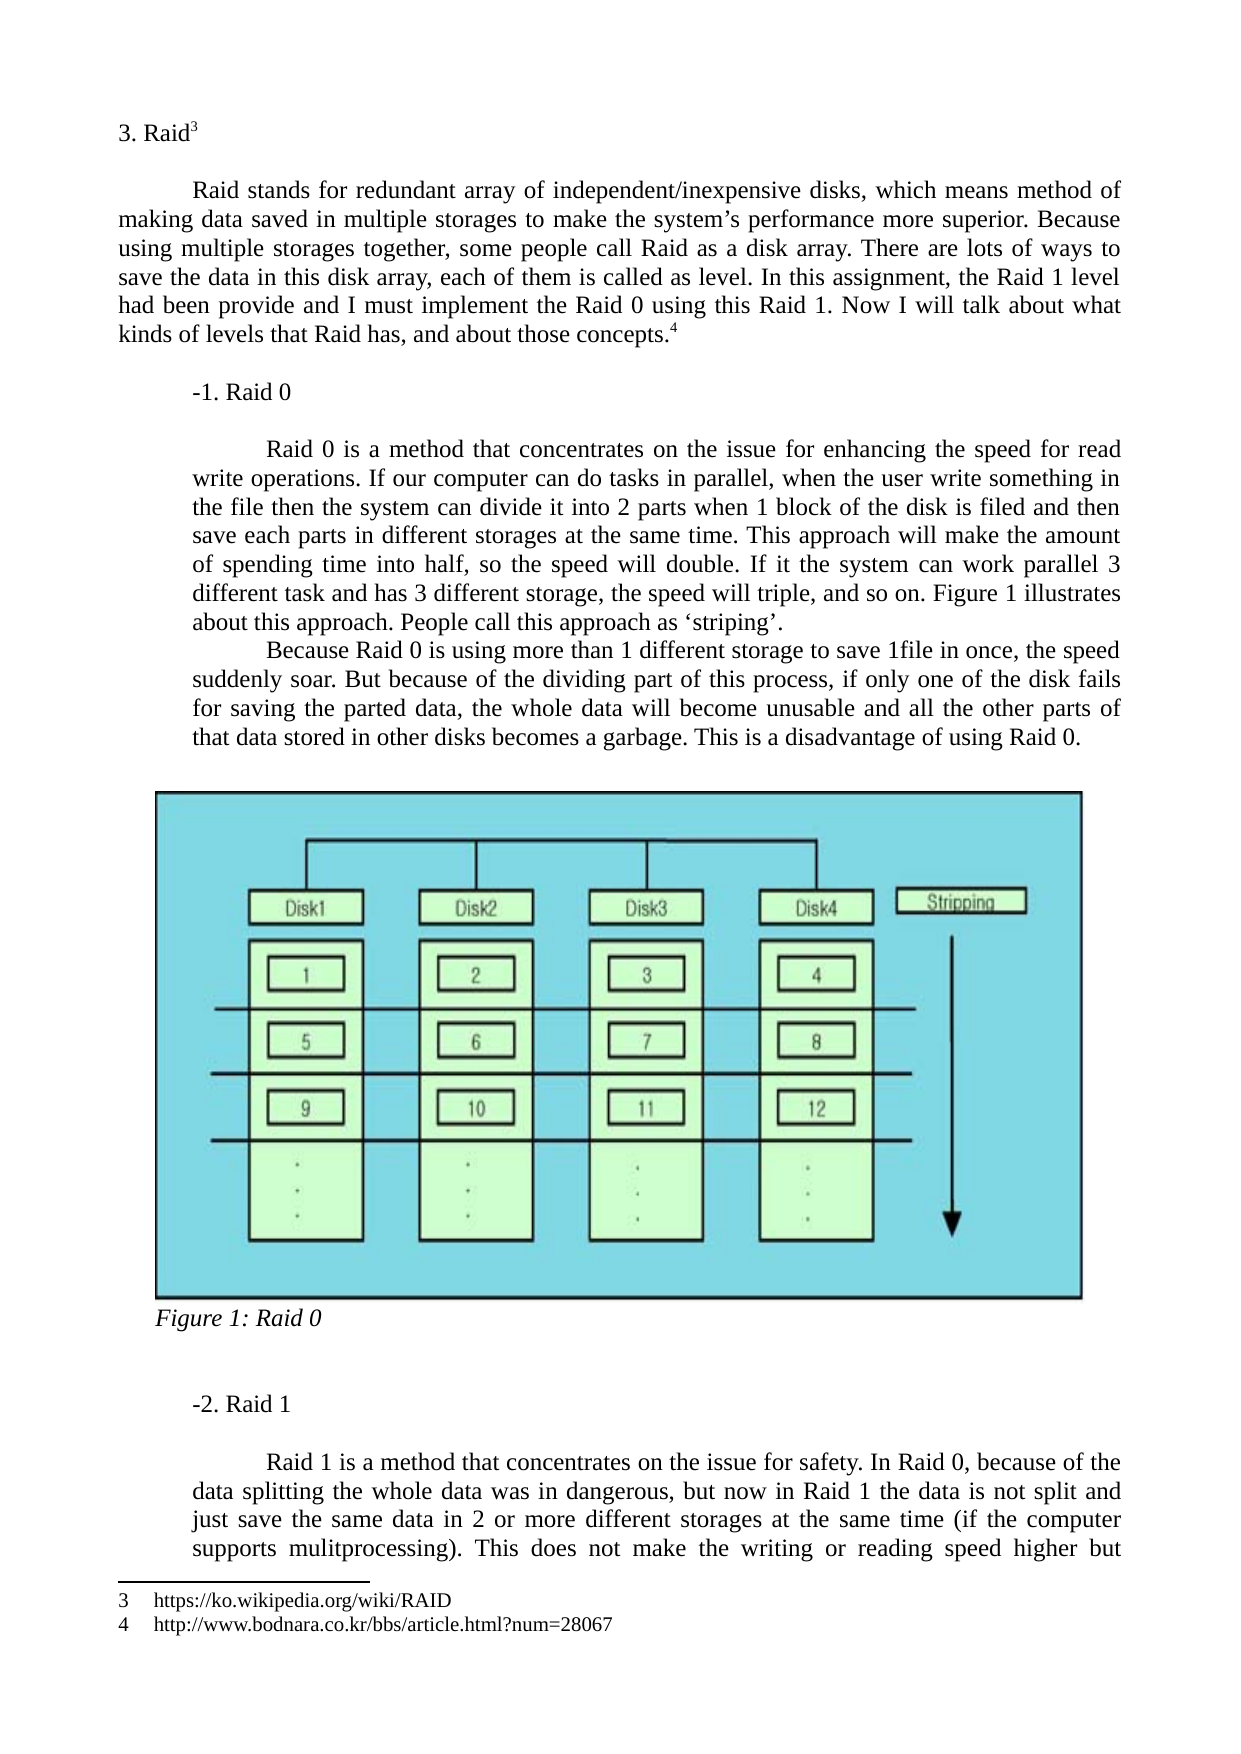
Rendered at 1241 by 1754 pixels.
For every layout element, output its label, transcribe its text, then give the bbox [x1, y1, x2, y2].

text Raid stands for redundant array of independent/inexpensive disks, which means method of making data saved in multiple storages to make the system’s performance more superior. Because using multiple storages together, some people call Raid as a disk array. There are lots of ways to save the data in this disk array, each of them is called as level. In this assignment, the Raid 1 level had been provide and I must implement the Raid 0 using this Raid 1. Now I will talk about what kinds of levels that Raid has, and about those concepts. [118, 176, 1122, 348]
picture [155, 791, 1086, 1304]
text Raid 0 is a method that concentrates on the issue for enhancing the speed for read write operations. If our computer can do tasks in parallel, when the user write something in the file then the system can divide it into 2 parts when 1 block of the disk is filed and then save each parts in different storages at the same time. This approach will make the amount of spending time into half, so the speed will double. If it the system can work parallel 3 different task and has 3 different storage, the speed will triple, and so on. Figure 1 illustrates about this approach. People call this approach as ‘striping’. [192, 434, 1122, 636]
text -2. Raid 1 [192, 1389, 1122, 1418]
text http://www.bodnara.co.kr/bbs/article.html?num=28067 [118, 1612, 1122, 1636]
text Figure 1: Raid 0 [155, 1304, 1085, 1332]
text -1. Raid 0 [192, 377, 1122, 406]
text https://ko.wikipedia.org/wiki/RAID [118, 1588, 1122, 1612]
text Because Raid 0 is using more than 1 different storage to save 1file in once, the speed suddenly soar. But because of the dividing part of this process, if only one of the disk fails for saving the parted data, the whole data will become unusable and all the other parts of that data stored in other disks becomes a garbage. This is a disadvantage of using Raid 0. [192, 636, 1122, 751]
text 3. Raid [118, 118, 1122, 147]
text Raid 1 is a method that concentrates on the issue for safety. In Raid 0, because of the data splitting the whole data was in dangerous, but now in Raid 1 the data is not split and just save the same data in 2 or more different storages at the same time (if the computer supports mulitprocessing). This does not make the writing or reading speed higher but [192, 1447, 1122, 1562]
